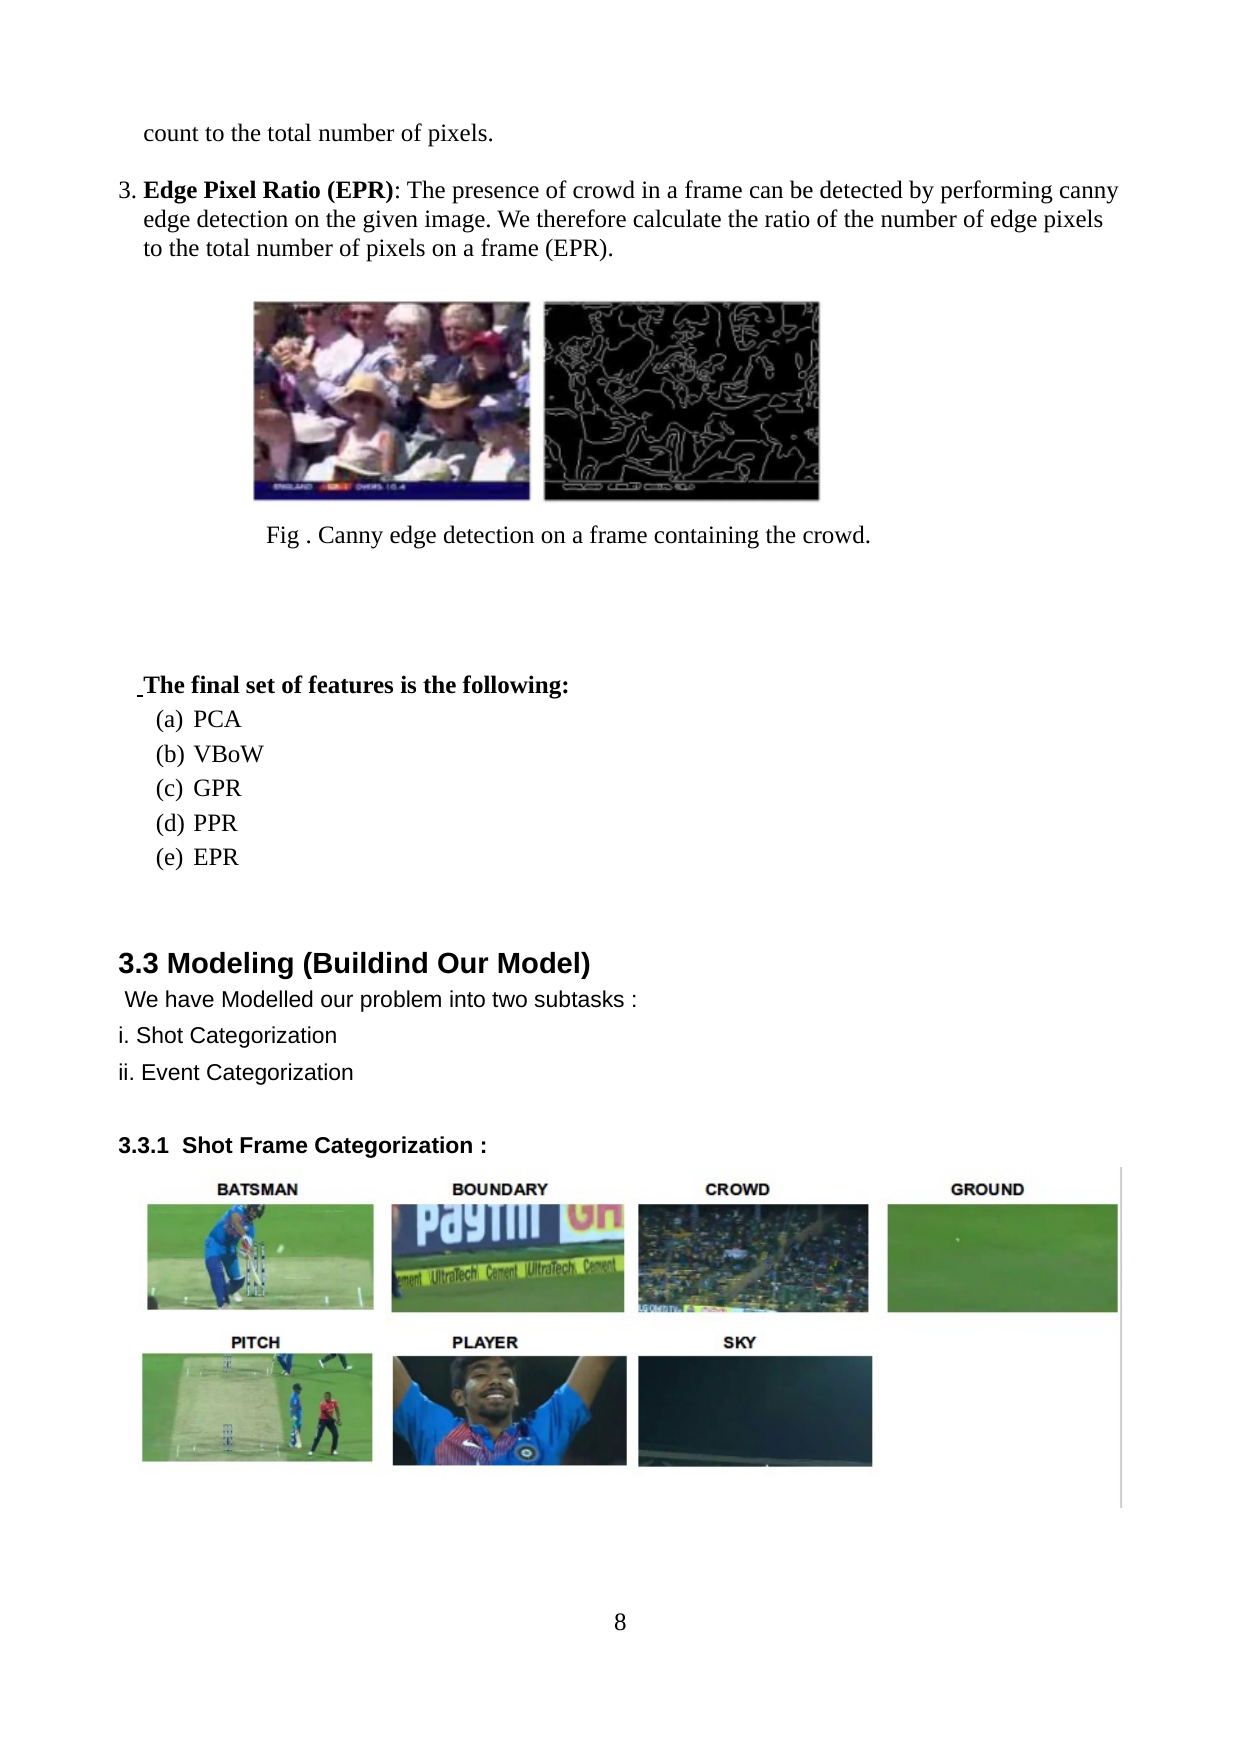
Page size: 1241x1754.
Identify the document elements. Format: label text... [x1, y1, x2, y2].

text count to the total number of pixels. [118, 118, 1122, 147]
list EPR [156, 842, 1122, 871]
text 3.3 Modeling (Buildind Our Model) [118, 946, 1122, 979]
list VBoW [156, 739, 1122, 768]
list PCA [156, 704, 1122, 733]
picture [253, 294, 822, 506]
text 3. Edge Pixel Ratio (EPR): The presence of crowd in a frame can be detected by performing canny [118, 176, 1122, 204]
text i. Shot Categorization [118, 1022, 1122, 1049]
text ii. Event Categorization [118, 1059, 1122, 1085]
text 3.3.1 Shot Frame Categorization : [118, 1132, 1122, 1158]
list PPR [156, 808, 1122, 837]
text We have Modelled our problem into two subtasks : [118, 986, 1122, 1012]
text edge detection on the given image. We therefore calculate the ratio of the number of edge pixels [118, 204, 1122, 233]
picture [118, 1167, 1123, 1508]
text The final set of features is the following: [118, 670, 1122, 699]
text to the total number of pixels on a frame (EPR). [118, 233, 1122, 262]
text Fig . Canny edge detection on a frame containing the crowd. [118, 521, 1122, 549]
list GPR [156, 773, 1122, 802]
